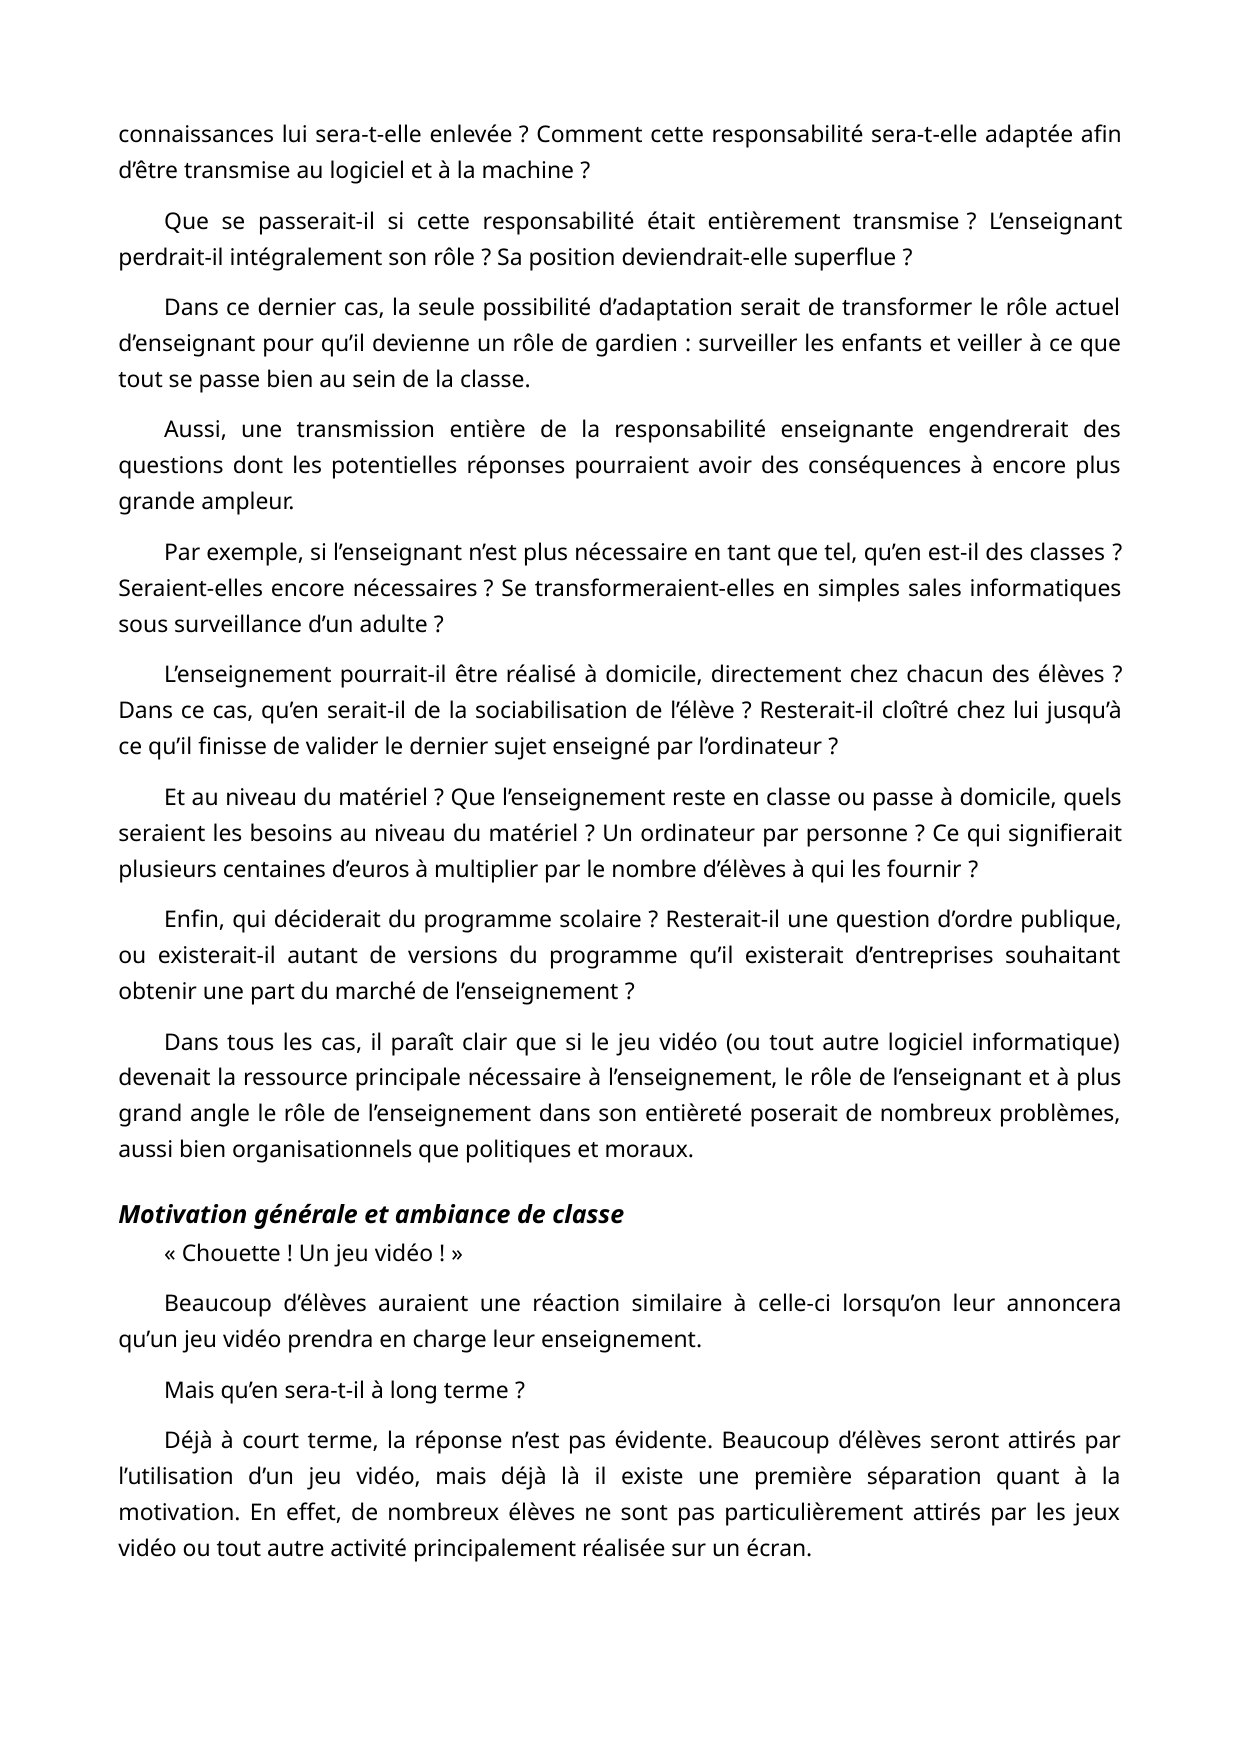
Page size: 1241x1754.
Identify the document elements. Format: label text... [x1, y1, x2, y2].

text Et au niveau du matériel ? Que l’enseignement reste en classe ou passe à domicile, quels seraient les besoins au niveau du matériel ? Un ordinateur par personne ? Ce qui signifierait plusieurs centaines d’euros à multiplier par le nombre d’élèves à qui les fournir ? [118, 781, 1122, 884]
text Déjà à court terme, la réponse n’est pas évidente. Beaucoup d’élèves seront attirés par l’utilisation d’un jeu vidéo, mais déjà là il existe une première séparation quant à la motivation. En effet, de nombreux élèves ne sont pas particulièrement attirés par les jeux vidéo ou tout autre activité principalement réalisée sur un écran. [118, 1424, 1122, 1563]
subtitle Motivation générale et ambiance de classe [118, 1196, 1122, 1230]
text Aussi, une transmission entière de la responsabilité enseignante engendrerait des questions dont les potentielles réponses pourraient avoir des conséquences à encore plus grande ampleur. [118, 413, 1122, 517]
text « Chouette ! Un jeu vidéo ! » [118, 1237, 1122, 1268]
text connaissances lui sera-t-elle enlevée ? Comment cette responsabilité sera-t-elle adaptée afin d’être transmise au logiciel et à la machine ? [118, 118, 1122, 185]
text Que se passerait-il si cette responsabilité était entièrement transmise ? L’enseignant perdrait-il intégralement son rôle ? Sa position deviendrait-elle superflue ? [118, 204, 1122, 272]
text Dans tous les cas, il paraît clair que si le jeu vidéo (ou tout autre logiciel informatique) devenait la ressource principale nécessaire à l’enseignement, le rôle de l’enseignant et à plus grand angle le rôle de l’enseignement dans son entièreté poserait de nombreux problèmes, aussi bien organisationnels que politiques et moraux. [118, 1025, 1122, 1164]
text L’enseignement pourrait-il être réalisé à domicile, directement chez chacun des élèves ? Dans ce cas, qu’en serait-il de la sociabilisation de l’élève ? Resterait-il cloîtré chez lui jusqu’à ce qu’il finisse de valider le dernier sujet enseigné par l’ordinateur ? [118, 658, 1122, 761]
text Enfin, qui déciderait du programme scolaire ? Resterait-il une question d’ordre publique, ou existerait-il autant de versions du programme qu’il existerait d’entreprises souhaitant obtenir une part du marché de l’enseignement ? [118, 903, 1122, 1006]
text Par exemple, si l’enseignant n’est plus nécessaire en tant que tel, qu’en est-il des classes ? Seraient-elles encore nécessaires ? Se transformeraient-elles en simples sales informatiques sous surveillance d’un adulte ? [118, 536, 1122, 639]
text Mais qu’en sera-t-il à long terme ? [118, 1373, 1122, 1405]
text Beaucoup d’élèves auraient une réaction similaire à celle-ci lorsqu’on leur annoncera qu’un jeu vidéo prendra en charge leur enseignement. [118, 1287, 1122, 1354]
text Dans ce dernier cas, la seule possibilité d’adaptation serait de transformer le rôle actuel d’enseignant pour qu’il devienne un rôle de gardien : surveiller les enfants et veiller à ce que tout se passe bien au sein de la classe. [118, 291, 1122, 394]
